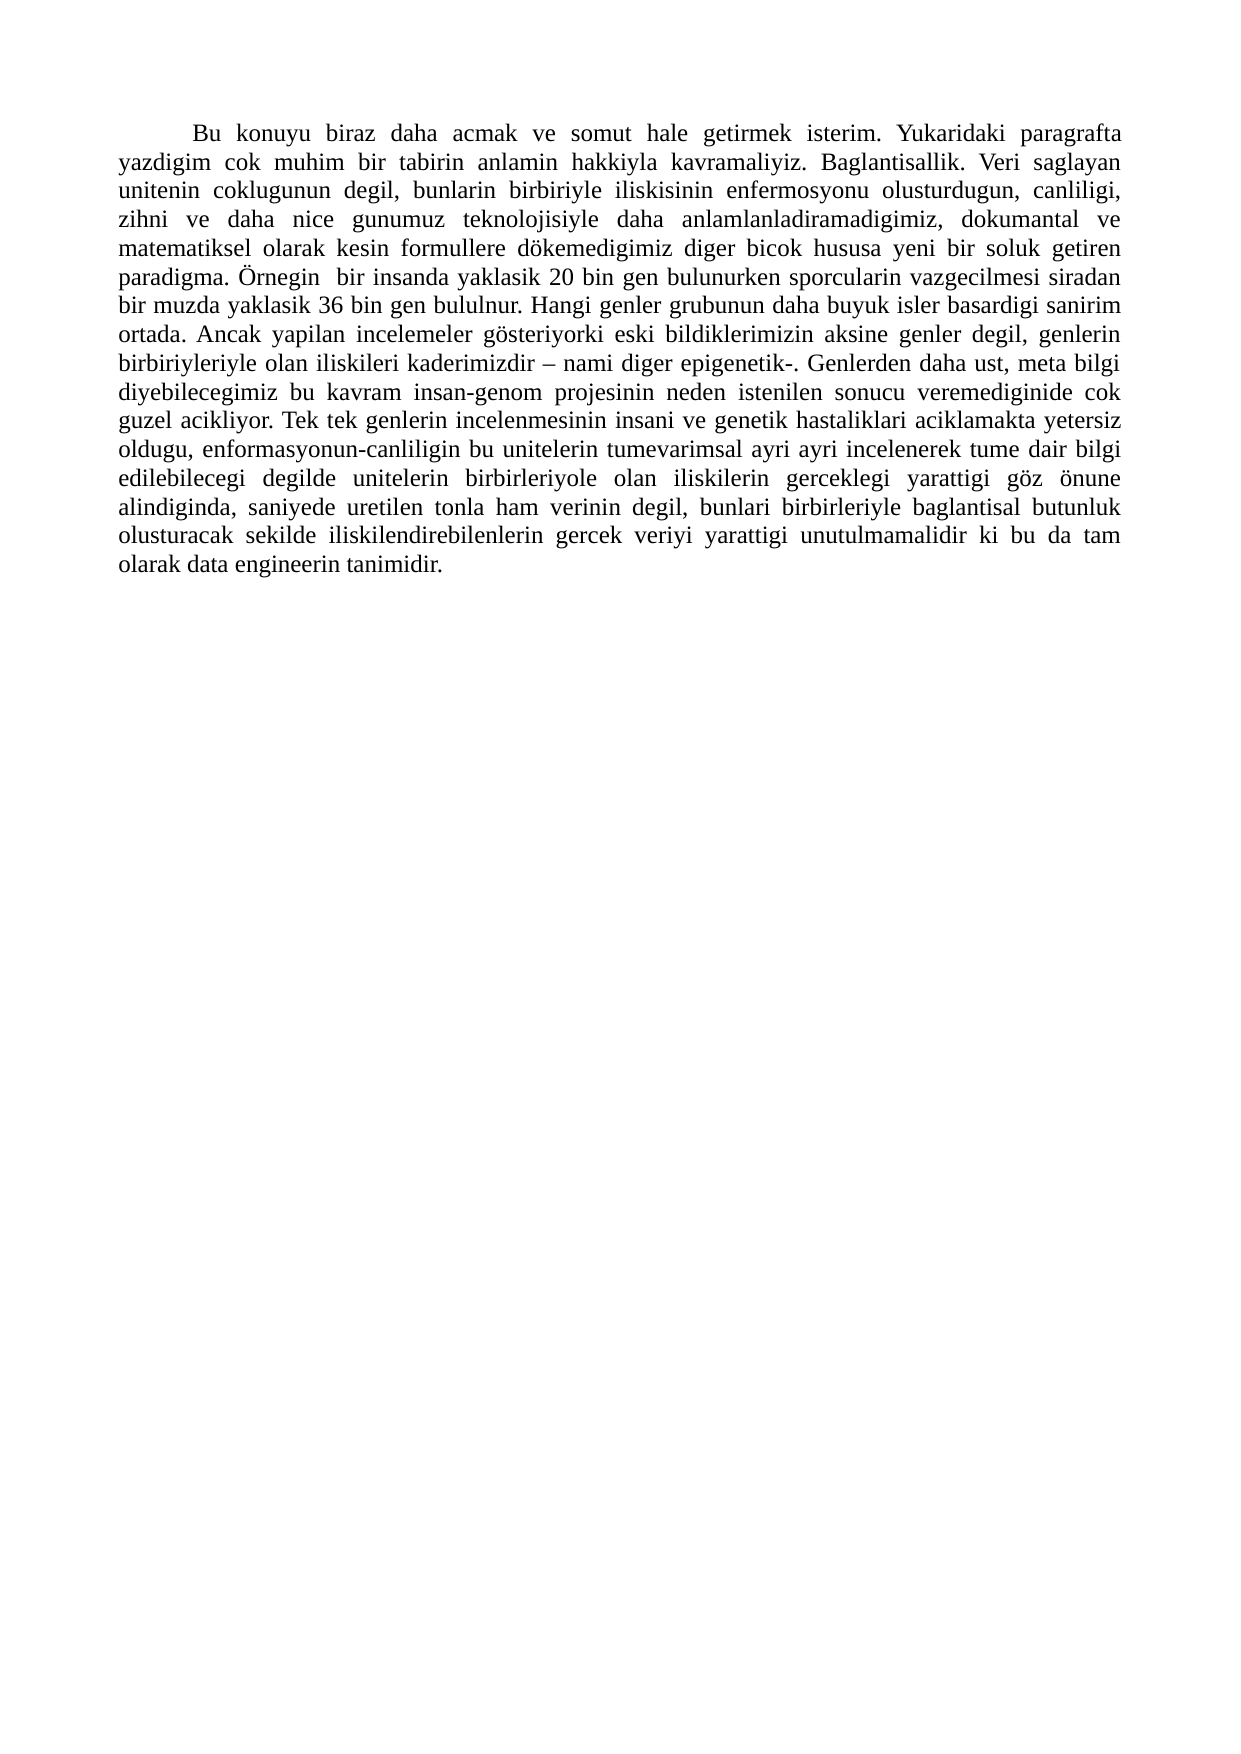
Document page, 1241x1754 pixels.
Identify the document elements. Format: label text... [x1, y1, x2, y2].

text Bu konuyu biraz daha acmak ve somut hale getirmek isterim. Yukaridaki paragrafta yazdigim cok muhim bir tabirin anlamin hakkiyla kavramaliyiz. Baglantisallik. Veri saglayan unitenin coklugunun degil, bunlarin birbiriyle iliskisinin enfermosyonu olusturdugun, canliligi, zihni ve daha nice gunumuz teknolojisiyle daha anlamlanladiramadigimiz, dokumantal ve matematiksel olarak kesin formullere dökemedigimiz diger bicok hususa yeni bir soluk getiren paradigma. Örnegin bir insanda yaklasik 20 bin gen bulunurken sporcularin vazgecilmesi siradan bir muzda yaklasik 36 bin gen bululnur. Hangi genler grubunun daha buyuk isler basardigi sanirim ortada. Ancak yapilan incelemeler gösteriyorki eski bildiklerimizin aksine genler degil, genlerin birbiriyleriyle olan iliskileri kaderimizdir – nami diger epigenetik-. Genlerden daha ust, meta bilgi diyebilecegimiz bu kavram insan-genom projesinin neden istenilen sonucu veremediginide cok guzel acikliyor. Tek tek genlerin incelenmesinin insani ve genetik hastaliklari aciklamakta yetersiz oldugu, enformasyonun-canliligin bu unitelerin tumevarimsal ayri ayri incelenerek tume dair bilgi edilebilecegi degilde unitelerin birbirleriyole olan iliskilerin gerceklegi yarattigi göz önune alindiginda, saniyede uretilen tonla ham verinin degil, bunlari birbirleriyle baglantisal butunluk olusturacak sekilde iliskilendirebilenlerin gercek veriyi yarattigi unutulmamalidir ki bu da tam olarak data engineerin tanimidir. [118, 118, 1122, 578]
